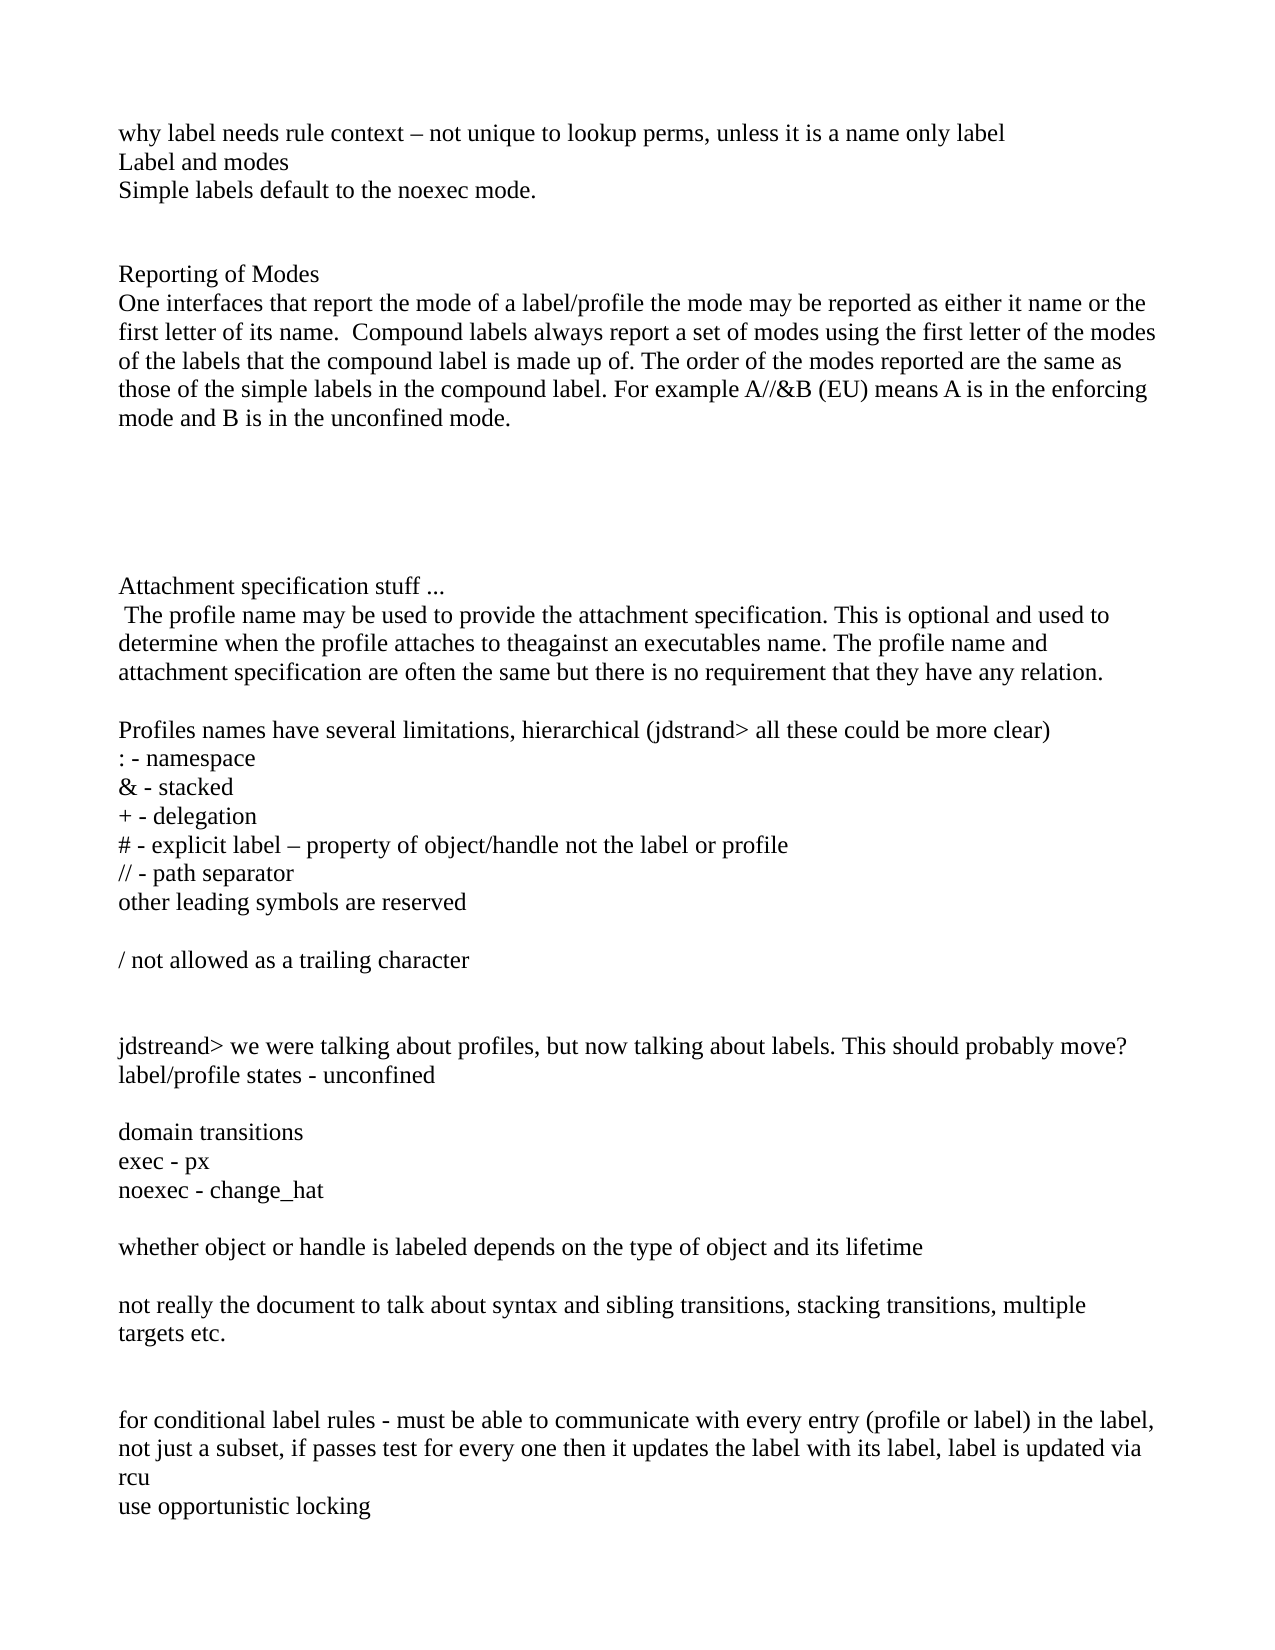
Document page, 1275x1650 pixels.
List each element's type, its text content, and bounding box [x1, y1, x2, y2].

text whether object or handle is labeled depends on the type of object and its lifetime [118, 1232, 1157, 1261]
text / not allowed as a trailing character [118, 945, 1157, 973]
text Reporting of Modes [118, 259, 1157, 288]
text The profile name may be used to provide the attachment specification. This is optional and used to determine when the profile attaches to theagainst an executables name. The profile name and attachment specification are often the same but there is no requirement that they have any relation. [118, 600, 1157, 686]
text Attachment specification stuff ... [118, 571, 1157, 600]
text not really the document to talk about syntax and sibling transitions, stacking transitions, multiple targets etc. [118, 1290, 1157, 1347]
text & - stacked [118, 772, 1157, 801]
text noexec - change_hat [118, 1175, 1157, 1203]
text # - explicit label – property of object/handle not the label or profile [118, 830, 1157, 858]
text exec - px [118, 1146, 1157, 1175]
text domain transitions [118, 1117, 1157, 1146]
text Profiles names have several limitations, hierarchical (jdstrand> all these could be more clear) [118, 715, 1157, 743]
text One interfaces that report the mode of a label/profile the mode may be reported as either it name or the first letter of its name. Compound labels always report a set of modes using the first letter of the modes of the labels that the compound label is made up of. The order of the modes reported are the same as those of the simple labels in the compound label. For example A//&B (EU) means A is in the enforcing mode and B is in the unconfined mode. [118, 288, 1157, 432]
text other leading symbols are reserved [118, 887, 1157, 916]
text jdstreand> we were talking about profiles, but now talking about labels. This should probably move? [118, 1031, 1157, 1060]
text why label needs rule context – not unique to lookup perms, unless it is a name only label [118, 118, 1157, 147]
text use opportunistic locking [118, 1491, 1157, 1520]
text Simple labels default to the noexec mode. [118, 176, 1157, 204]
text : - namespace [118, 743, 1157, 772]
text + - delegation [118, 801, 1157, 830]
text for conditional label rules - must be able to communicate with every entry (profile or label) in the label, not just a subset, if passes test for every one then it updates the label with its label, label is updated via rcu [118, 1405, 1157, 1491]
text label/profile states - unconfined [118, 1060, 1157, 1088]
